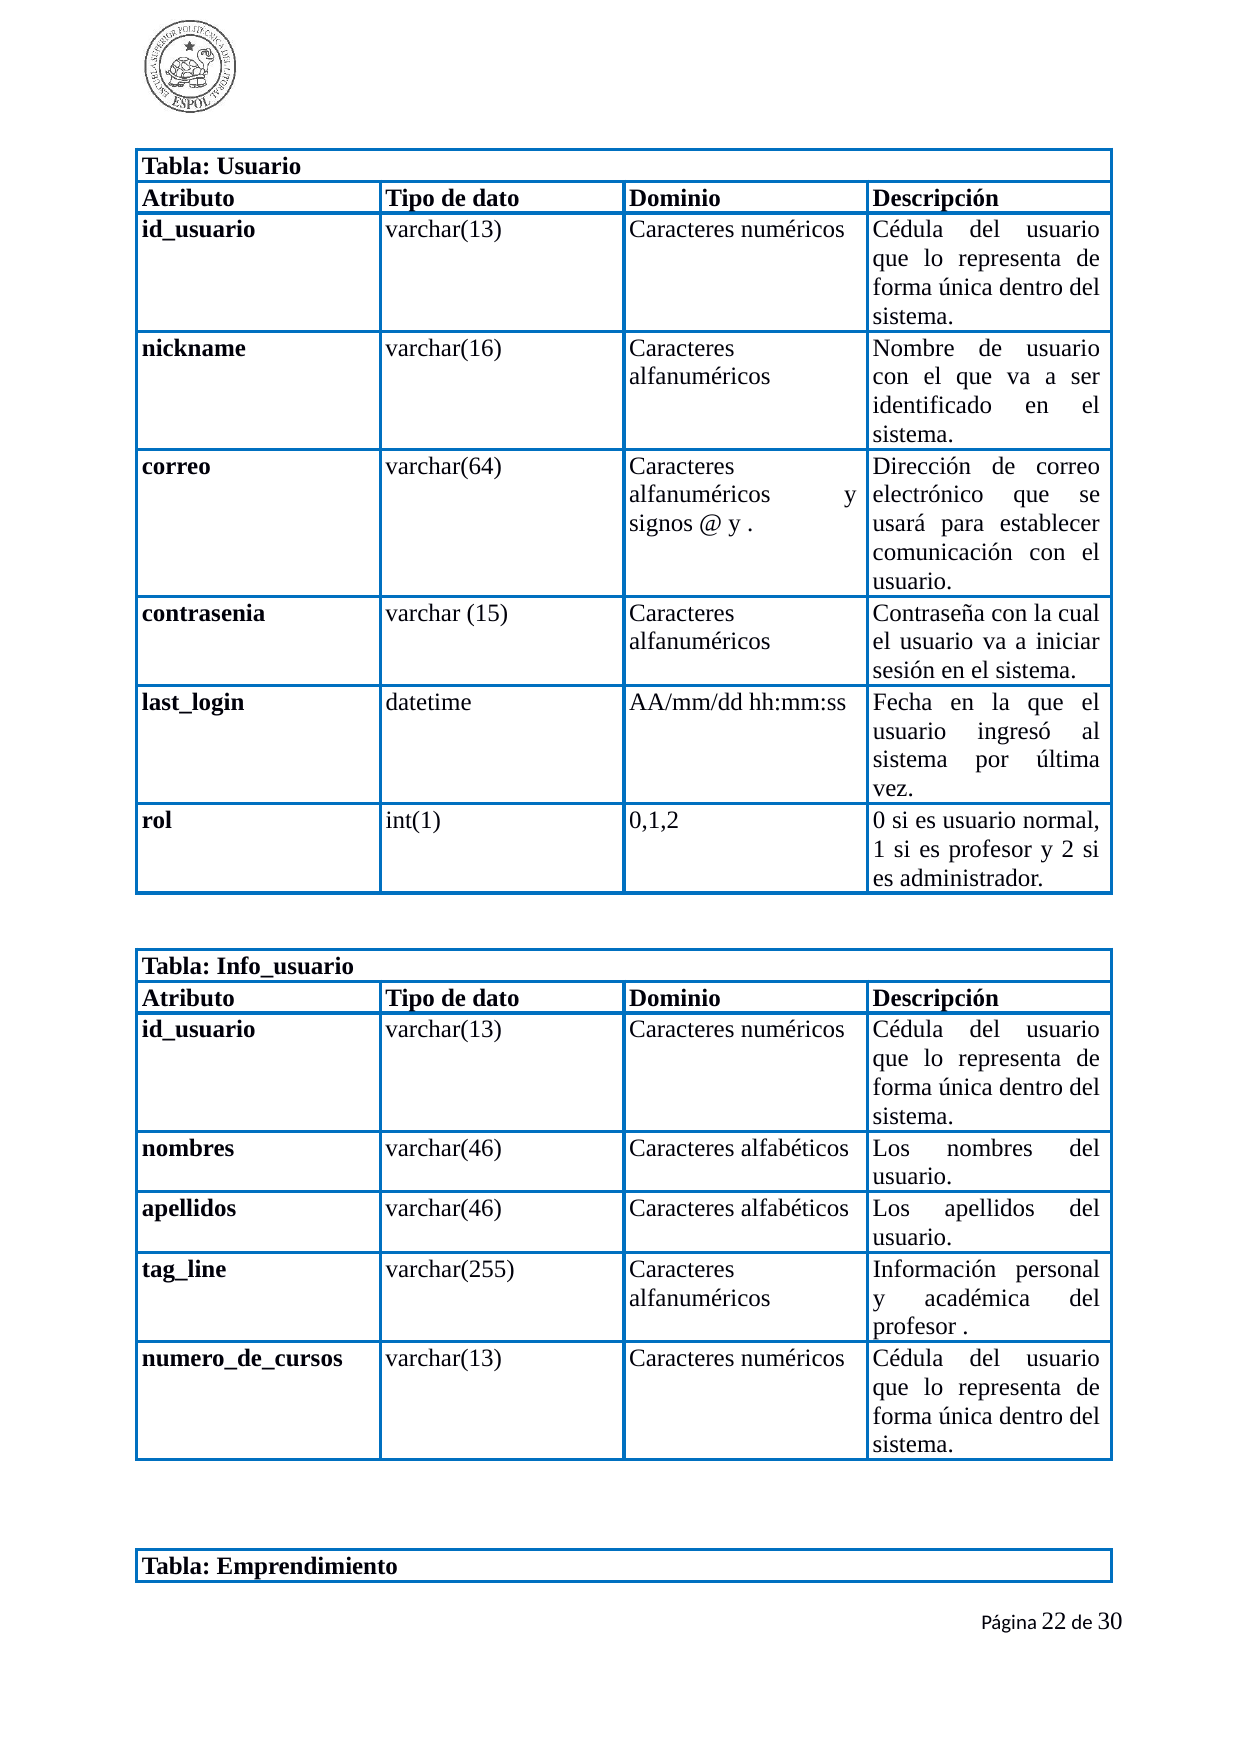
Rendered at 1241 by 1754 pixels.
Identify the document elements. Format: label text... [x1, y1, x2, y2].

table_cell Nombre de usuario con el que va a ser identificado en el sistema. [869, 333, 1110, 448]
table_cell Dirección de correo electrónico que se usará para establecer comunicación con el usuario. [869, 451, 1110, 594]
table_header Tabla: Info_usuario [138, 951, 1110, 979]
table_cell Tipo de dato [382, 983, 622, 1011]
table_cell Cédula del usuario que lo representa de forma única dentro del sistema. [869, 215, 1110, 329]
table_cell contrasenia [138, 598, 379, 684]
table_cell rol [138, 805, 379, 891]
table_cell varchar(13) [382, 1343, 622, 1458]
table_cell Tipo de dato [382, 183, 622, 211]
table_cell varchar (15) [382, 598, 622, 684]
table_cell varchar(46) [382, 1193, 622, 1251]
table_cell 0,1,2 [626, 805, 866, 891]
table_cell Caracteres alfanuméricos [626, 598, 866, 684]
table_cell Los nombres del usuario. [869, 1133, 1110, 1190]
table_cell Atributo [138, 183, 379, 211]
table_cell Caracteres numéricos [626, 1343, 866, 1458]
table_cell varchar(16) [382, 333, 622, 448]
table_cell Caracteres alfanuméricos [626, 1254, 866, 1340]
table_cell varchar(46) [382, 1133, 622, 1190]
table_cell Descripción [869, 183, 1110, 211]
table_cell Los apellidos del usuario. [869, 1193, 1110, 1251]
table_cell numero_de_cursos [138, 1343, 379, 1458]
table_cell Dominio [626, 983, 866, 1011]
table_cell nombres [138, 1133, 379, 1190]
table_cell Caracteres alfanuméricos y signos @ y . [626, 451, 866, 594]
table_cell id_usuario [138, 215, 379, 329]
table_header Tabla: Usuario [138, 151, 1110, 179]
table_cell Cédula del usuario que lo representa de forma única dentro del sistema. [869, 1015, 1110, 1129]
table_cell 0 si es usuario normal, 1 si es profesor y 2 si es administrador. [869, 805, 1110, 891]
table_cell Caracteres numéricos [626, 215, 866, 329]
table_cell Caracteres alfabéticos [626, 1193, 866, 1251]
table_cell datetime [382, 687, 622, 802]
table_cell id_usuario [138, 1015, 379, 1129]
table_cell last_login [138, 687, 379, 802]
table_cell Cédula del usuario que lo representa de forma única dentro del sistema. [869, 1343, 1110, 1458]
table_cell nickname [138, 333, 379, 448]
table_cell Contraseña con la cual el usuario va a iniciar sesión en el sistema. [869, 598, 1110, 684]
table_cell Atributo [138, 983, 379, 1011]
table_cell correo [138, 451, 379, 594]
table_cell Caracteres numéricos [626, 1015, 866, 1129]
table_cell AA/mm/dd hh:mm:ss [626, 687, 866, 802]
picture [142, 19, 238, 114]
table_cell apellidos [138, 1193, 379, 1251]
table_cell tag_line [138, 1254, 379, 1340]
table_cell Información personal y académica del profesor . [869, 1254, 1110, 1340]
table_cell varchar(13) [382, 1015, 622, 1129]
table_cell Caracteres alfabéticos [626, 1133, 866, 1190]
table_cell Dominio [626, 183, 866, 211]
table_cell Caracteres alfanuméricos [626, 333, 866, 448]
table_cell int(1) [382, 805, 622, 891]
table_cell varchar(64) [382, 451, 622, 594]
table_cell Fecha en la que el usuario ingresó al sistema por última vez. [869, 687, 1110, 802]
table_cell Descripción [869, 983, 1110, 1011]
table_header Tabla: Emprendimiento [138, 1551, 1110, 1580]
table_cell varchar(255) [382, 1254, 622, 1340]
table_cell varchar(13) [382, 215, 622, 329]
